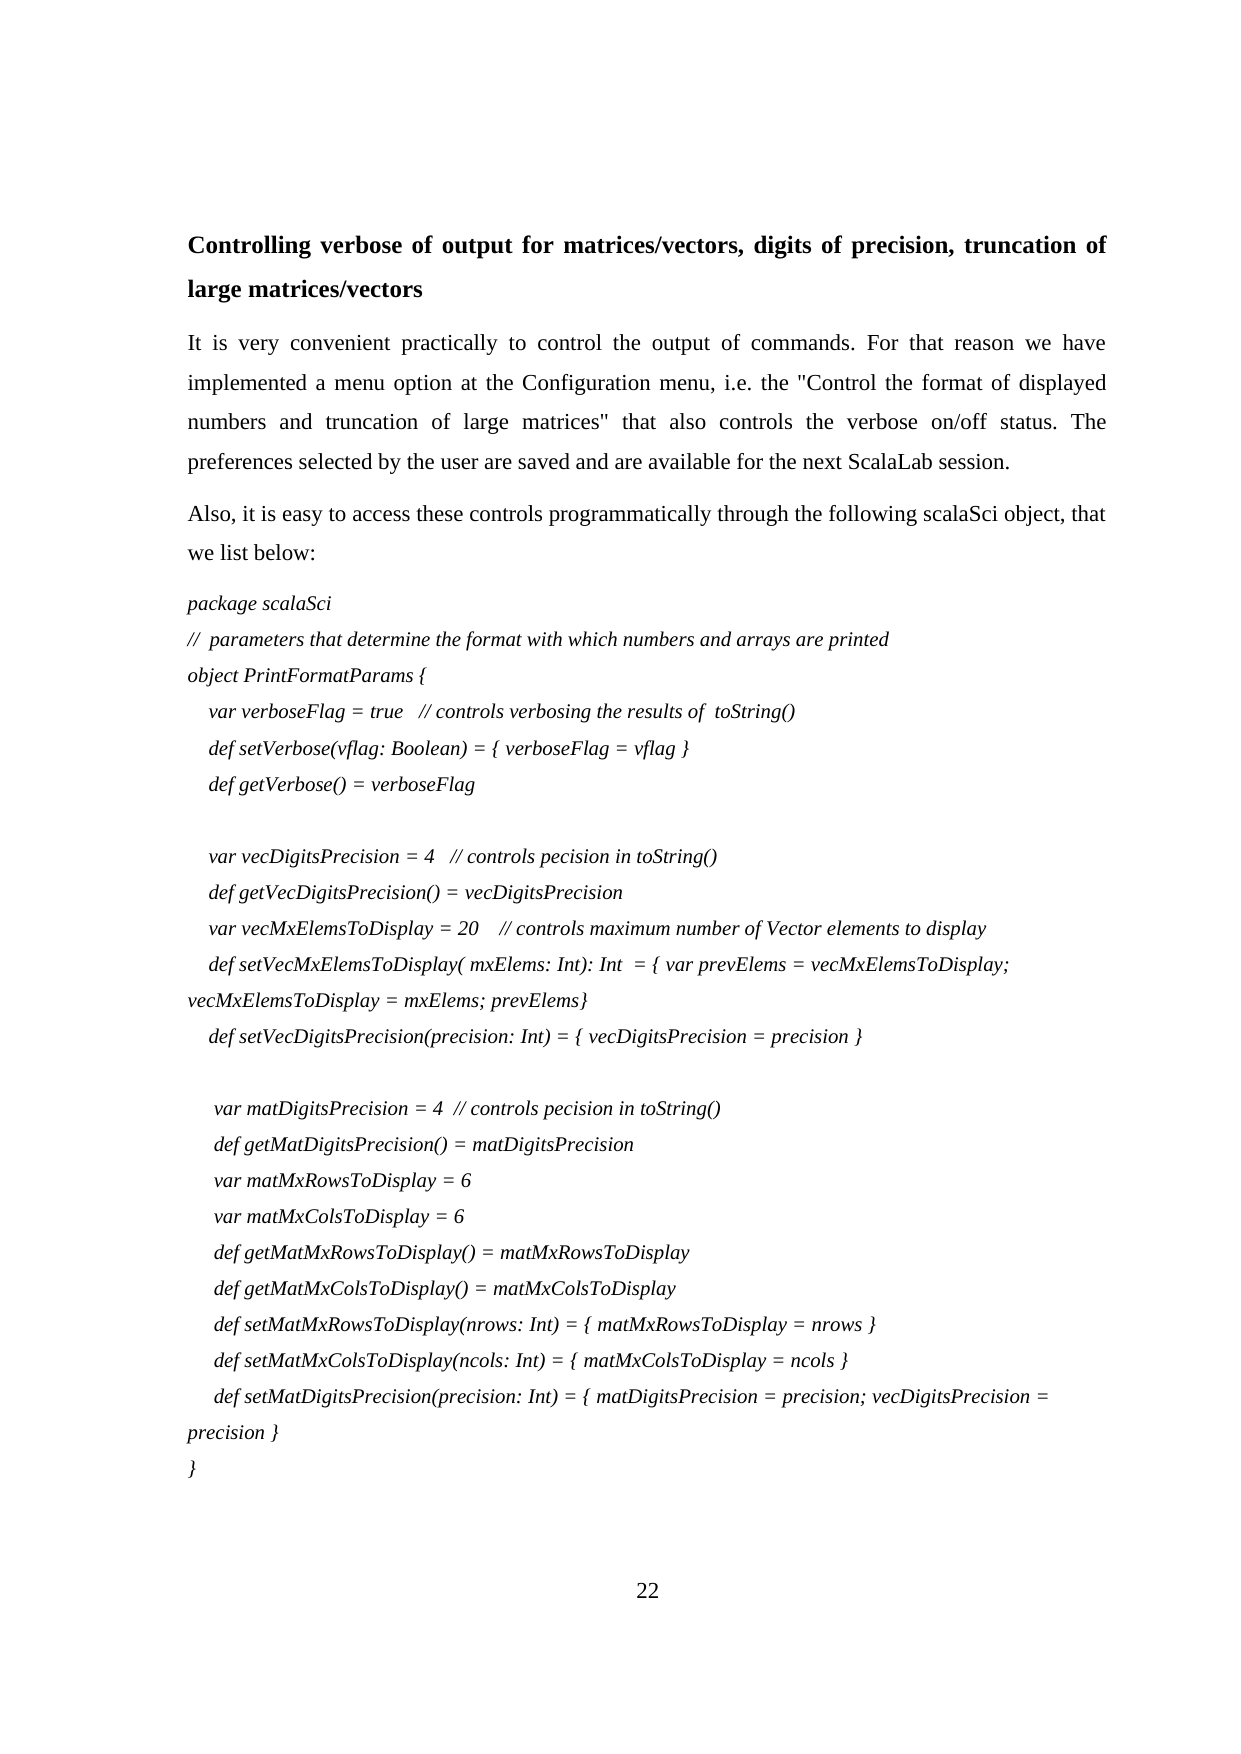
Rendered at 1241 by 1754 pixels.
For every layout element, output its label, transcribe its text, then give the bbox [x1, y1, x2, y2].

text // parameters that determine the format with which numbers and arrays are printed [187, 627, 1108, 651]
text def setVecMxElemsToDisplay( mxElems: Int): Int = { var prevElems = vecMxElemsToDisplay; vecMxElemsToDisplay = mxElems; prevElems} [187, 952, 1108, 1012]
text def setMatDigitsPrecision(precision: Int) = { matDigitsPrecision = precision; vecDigitsPrecision = precision } [187, 1384, 1108, 1444]
text def setVerbose(vflag: Boolean) = { verboseFlag = vflag } [187, 735, 1108, 759]
text def getMatDigitsPrecision() = matDigitsPrecision [187, 1132, 1108, 1156]
text var matMxColsToDisplay = 6 [187, 1204, 1108, 1228]
text object PrintFormatParams { [187, 663, 1108, 687]
text package scalaSci [187, 591, 1108, 615]
text Also, it is easy to access these controls programmatically through the following scalaSci object, that we list below: [187, 500, 1108, 566]
text def setVecDigitsPrecision(precision: Int) = { vecDigitsPrecision = precision } [187, 1024, 1108, 1048]
text It is very convenient practically to control the output of commands. For that reason we have implemented a menu option at the Configuration menu, i.e. the "Control the format of displayed numbers and truncation of large matrices" that also controls the verbose on/off status. The preferences selected by the user are saved and are available for the next ScalaLab session. [187, 329, 1108, 474]
text var matDigitsPrecision = 4 // controls pecision in toString() [187, 1096, 1108, 1120]
text def getVecDigitsPrecision() = vecDigitsPrecision [187, 879, 1108, 904]
text var matMxRowsToDisplay = 6 [187, 1168, 1108, 1192]
text def getMatMxRowsToDisplay() = matMxRowsToDisplay [187, 1240, 1108, 1264]
text def getVerbose() = verboseFlag [187, 771, 1108, 796]
text def setMatMxColsToDisplay(ncols: Int) = { matMxColsToDisplay = ncols } [187, 1348, 1108, 1372]
text var vecDigitsPrecision = 4 // controls pecision in toString() [187, 843, 1108, 868]
text def getMatMxColsToDisplay() = matMxColsToDisplay [187, 1276, 1108, 1300]
text var verboseFlag = true // controls verbosing the results of toString() [187, 699, 1108, 723]
text } [187, 1456, 1108, 1480]
text def setMatMxRowsToDisplay(nrows: Int) = { matMxRowsToDisplay = nrows } [187, 1312, 1108, 1336]
text var vecMxElemsToDisplay = 20 // controls maximum number of Vector elements to display [187, 916, 1108, 940]
subtitle Controlling verbose of output for matrices/vectors, digits of precision, truncation of large matrices/vectors [187, 231, 1108, 302]
